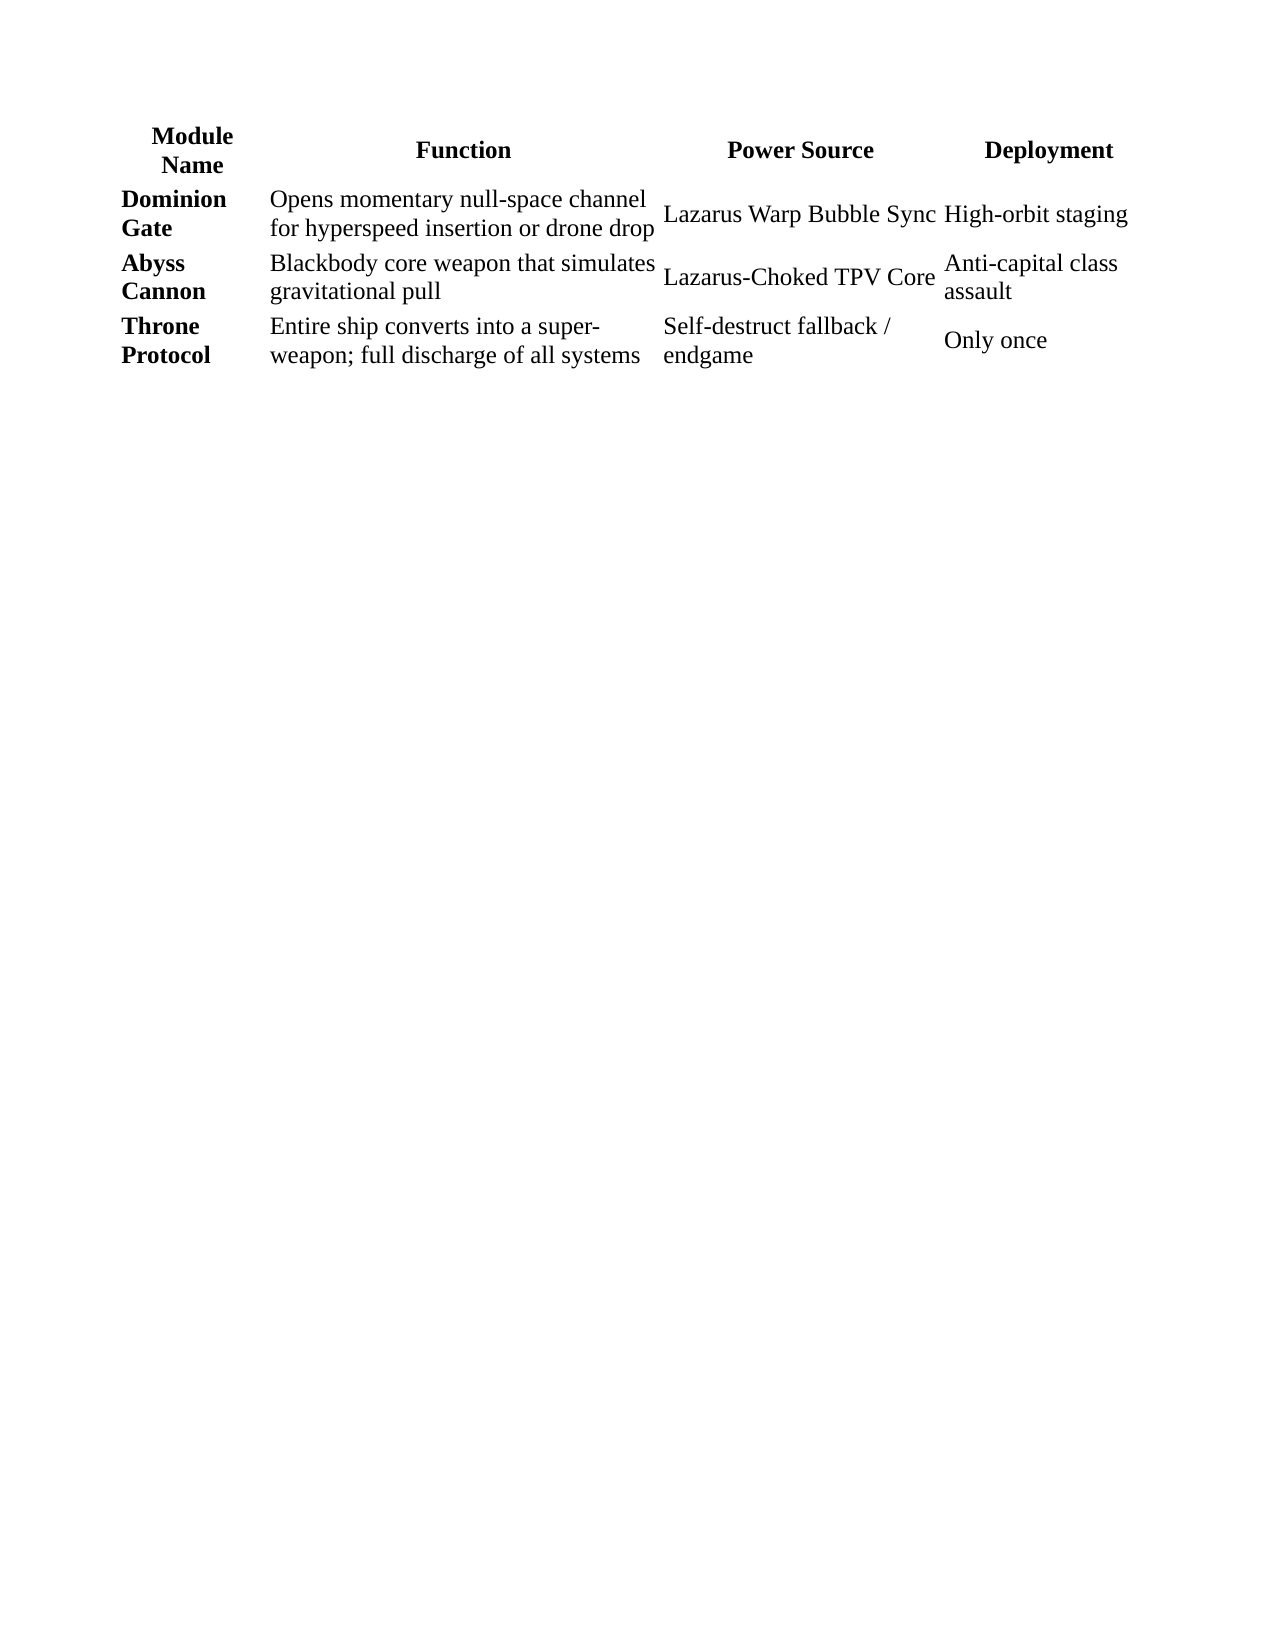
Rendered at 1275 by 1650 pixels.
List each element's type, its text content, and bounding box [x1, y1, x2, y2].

table_header Deployment [941, 118, 1157, 181]
table_cell Throne Protocol [118, 308, 267, 371]
table_cell Self-destruct fallback / endgame [660, 308, 941, 371]
table_header Power Source [660, 118, 941, 181]
table_header Function [267, 118, 660, 181]
table_cell Abyss Cannon [118, 245, 267, 308]
table_cell Lazarus Warp Bubble Sync [660, 181, 941, 245]
table_cell Entire ship converts into a super-weapon; full discharge of all systems [267, 308, 660, 371]
table_cell Dominion Gate [118, 181, 267, 245]
table_cell Opens momentary null-space channel for hyperspeed insertion or drone drop [267, 181, 660, 245]
table_cell Anti-capital class assault [941, 245, 1157, 308]
table_cell Blackbody core weapon that simulates gravitational pull [267, 245, 660, 308]
table_cell Only once [941, 308, 1157, 371]
table_cell High-orbit staging [941, 181, 1157, 245]
table_cell Lazarus-Choked TPV Core [660, 245, 941, 308]
table_header Module Name [118, 118, 267, 181]
